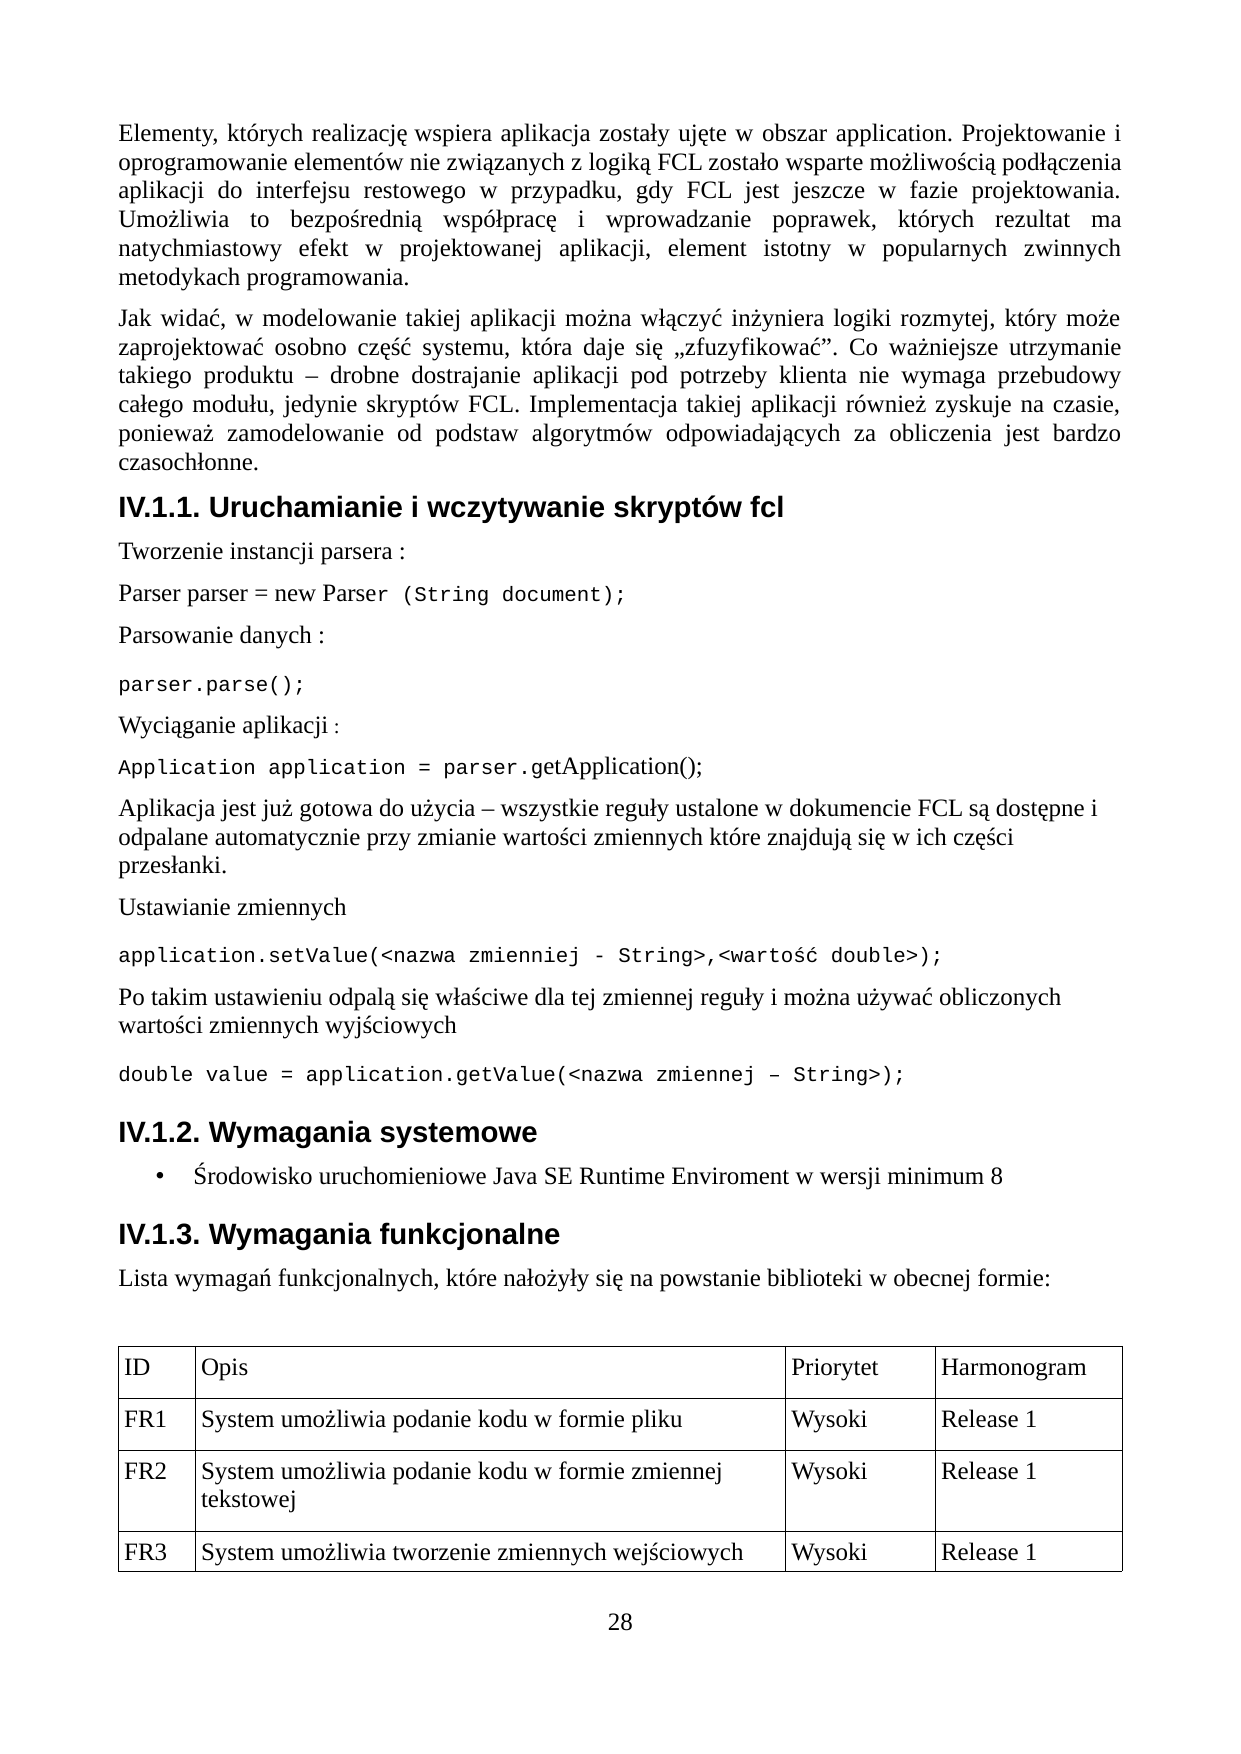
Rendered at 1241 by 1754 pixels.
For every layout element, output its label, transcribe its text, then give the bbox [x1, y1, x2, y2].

text Lista wymagań funkcjonalnych, które nałożyły się na powstanie biblioteki w obecnej formie: [118, 1263, 1122, 1292]
table_cell System umożliwia podanie kodu w formie pliku [196, 1399, 785, 1450]
table_cell FR1 [119, 1399, 195, 1450]
text application.setValue(<nazwa zmienniej - String>,<wartość double>); [118, 946, 1122, 969]
subtitle Uruchamianie i wczytywanie skryptów fcl [118, 490, 1122, 524]
table_header ID [119, 1347, 195, 1398]
text Elementy, których realizację wspiera aplikacja zostały ujęte w obszar application. Projektowanie i oprogramowanie elementów nie związanych z logiką FCL zostało wsparte możliwością podłączenia aplikacji do interfejsu restowego w przypadku, gdy FCL jest jeszcze w fazie projektowania. Umożliwia to bezpośrednią współpracę i wprowadzanie poprawek, których rezultat ma natychmiastowy efekt w projektowanej aplikacji, element istotny w popularnych zwinnych metodykach programowania. [118, 118, 1122, 291]
text Po takim ustawieniu odpalą się właściwe dla tej zmiennej reguły i można używać obliczonych wartości zmiennych wyjściowych [118, 982, 1122, 1039]
subtitle Wymagania systemowe [118, 1115, 1122, 1149]
table_cell Release 1 [936, 1399, 1122, 1450]
table_cell FR2 [119, 1451, 195, 1531]
table_cell FR3 [119, 1532, 195, 1571]
table_cell System umożliwia tworzenie zmiennych wejściowych [196, 1532, 785, 1571]
table_cell Wysoki [786, 1399, 935, 1450]
table_header Opis [196, 1347, 785, 1398]
table_cell Release 1 [936, 1532, 1122, 1571]
table_cell Release 1 [936, 1451, 1122, 1531]
table_cell Wysoki [786, 1451, 935, 1531]
text parser.parse(); [118, 673, 1122, 697]
text Aplikacja jest już gotowa do użycia – wszystkie reguły ustalone w dokumencie FCL są dostępne i odpalane automatycznie przy zmianie wartości zmiennych które znajdują się w ich części przesłanki. [118, 793, 1122, 879]
text Wyciąganie aplikacji : [118, 710, 1122, 738]
text Parsowanie danych : [118, 620, 1122, 648]
subtitle Wymagania funkcjonalne [118, 1217, 1122, 1251]
text Parser parser = new Parser (String document); [118, 578, 1122, 607]
text Tworzenie instancji parsera : [118, 536, 1122, 565]
text Ustawianie zmiennych [118, 892, 1122, 921]
table_cell Wysoki [786, 1532, 935, 1571]
text Jak widać, w modelowanie takiej aplikacji można włączyć inżyniera logiki rozmytej, który może zaprojektować osobno część systemu, która daje się „zfuzyfikować”. Co ważniejsze utrzymanie takiego produktu – drobne dostrajanie aplikacji pod potrzeby klienta nie wymaga przebudowy całego modułu, jedynie skryptów FCL. Implementacja takiej aplikacji również zyskuje na czasie, ponieważ zamodelowanie od podstaw algorytmów odpowiadających za obliczenia jest bardzo czasochłonne. [118, 303, 1122, 476]
table_cell System umożliwia podanie kodu w formie zmiennej tekstowej [196, 1451, 785, 1531]
table_header Harmonogram [936, 1347, 1122, 1398]
list Środowisko uruchomieniowe Java SE Runtime Enviroment w wersji minimum 8 [156, 1161, 1122, 1190]
table_header Priorytet [786, 1347, 935, 1398]
text double value = application.getValue(<nazwa zmiennej – String>); [118, 1064, 1122, 1088]
text Application application = parser.getApplication(); [118, 751, 1122, 781]
